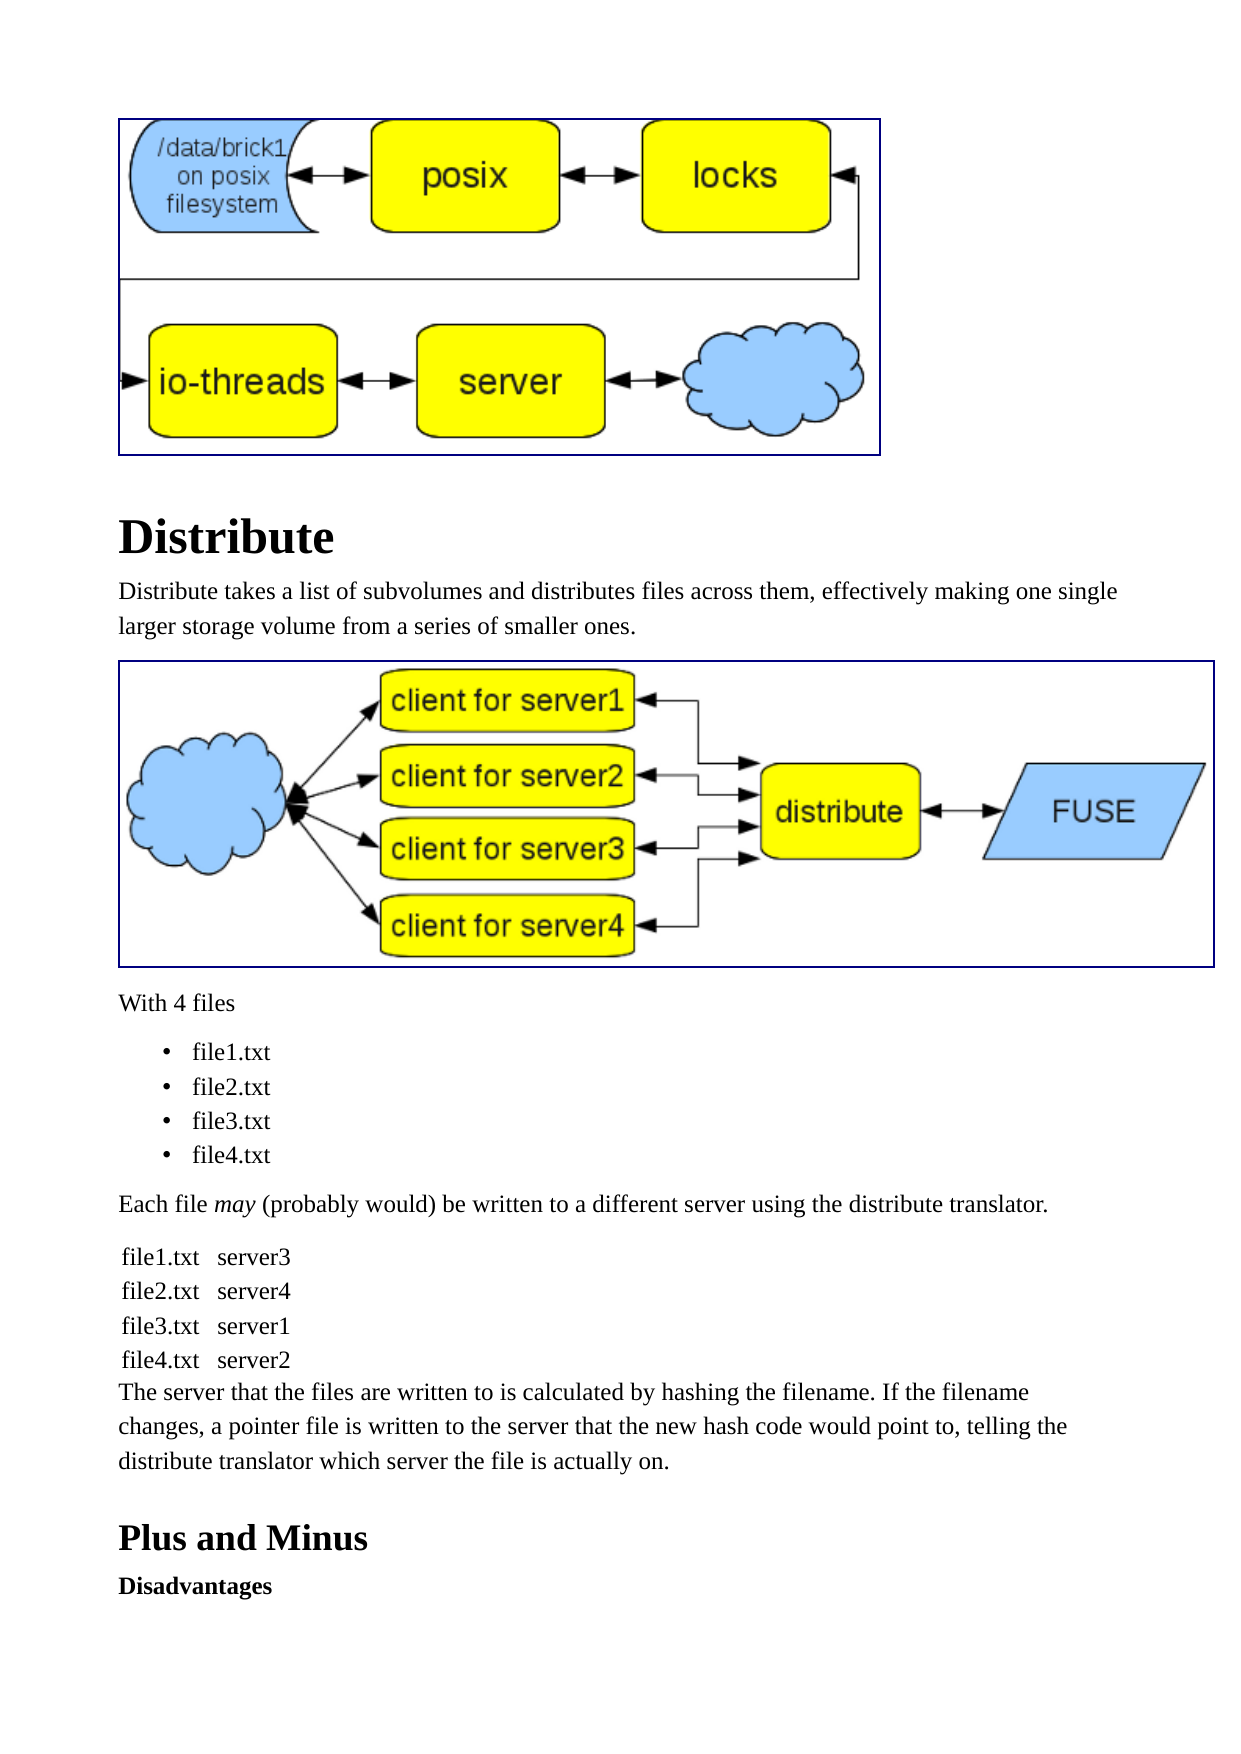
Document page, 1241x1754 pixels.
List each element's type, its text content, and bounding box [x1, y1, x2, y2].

subtitle Distribute [118, 506, 1122, 564]
list file3.txt [162, 1106, 1122, 1135]
list file2.txt [162, 1072, 1122, 1100]
picture [120, 662, 1213, 966]
text Each file may (probably would) be written to a different server using the distribute translator. [118, 1189, 1122, 1218]
table_cell server4 [214, 1273, 309, 1308]
picture [120, 120, 879, 454]
table_header file1.txt [118, 1239, 214, 1273]
table_cell file2.txt [118, 1273, 214, 1308]
text The server that the files are written to is calculated by hashing the filename. If the filename changes, a pointer file is written to the server that the new hash code would point to, telling the distribute translator which server the file is actually on. [118, 1377, 1122, 1475]
table_cell server1 [214, 1308, 309, 1342]
text Distribute takes a list of subvolumes and distributes files across them, effectively making one single larger storage volume from a series of smaller ones. [118, 576, 1122, 639]
list file1.txt [162, 1037, 1122, 1066]
text Disadvantages [118, 1571, 1122, 1600]
text With 4 files [118, 988, 1122, 1017]
table_cell server2 [214, 1343, 309, 1377]
subtitle Plus and Minus [118, 1516, 1122, 1559]
table_header server3 [214, 1239, 309, 1273]
table_cell file4.txt [118, 1343, 214, 1377]
table_cell file3.txt [118, 1308, 214, 1342]
list file4.txt [162, 1141, 1122, 1169]
